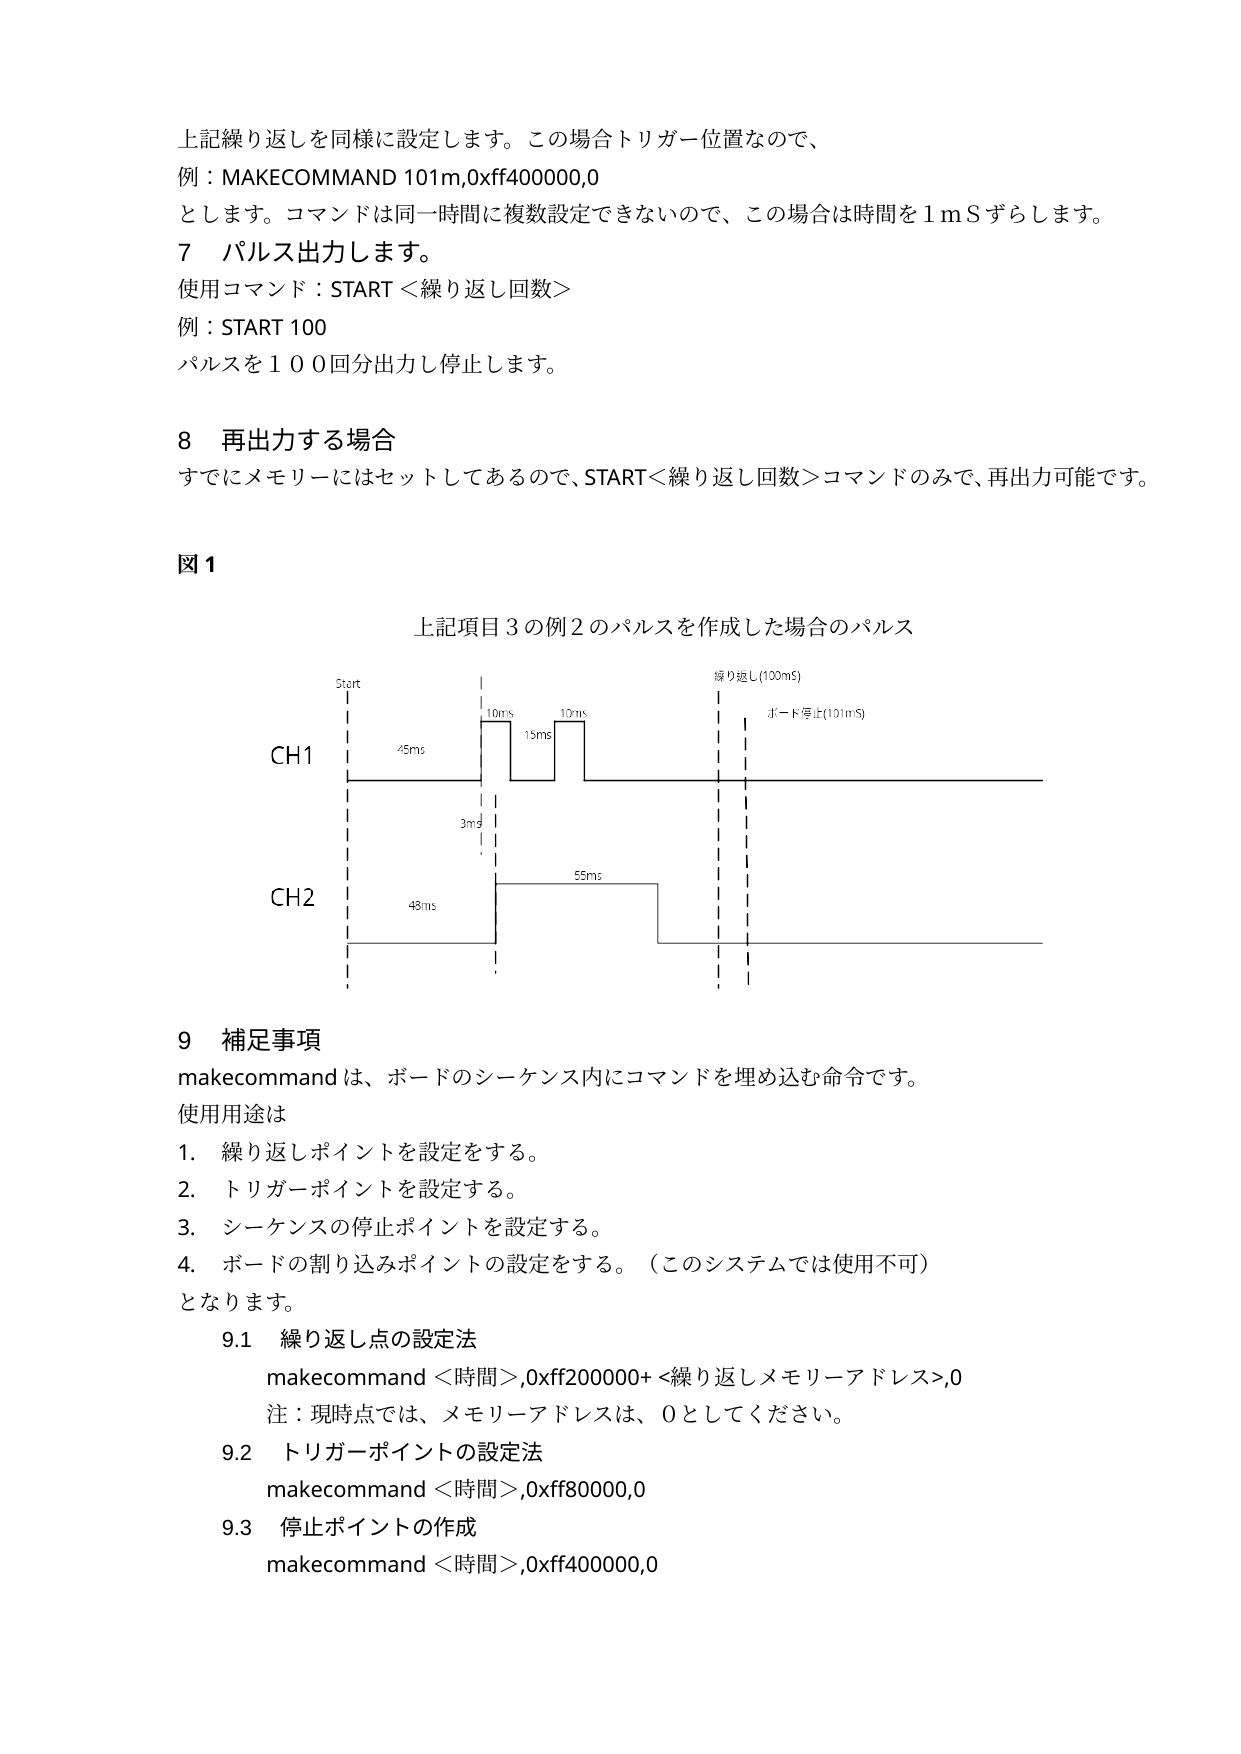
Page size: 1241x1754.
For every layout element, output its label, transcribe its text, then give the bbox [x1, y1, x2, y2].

subtitle トリガーポイントの設定法 [222, 1432, 1152, 1469]
subtitle 停止ポイントの作成 [222, 1507, 1152, 1544]
subtitle 繰り返し点の設定法 [222, 1319, 1152, 1357]
list ボードの割り込みポイントの設定をする。（このシステムでは使用不可） [177, 1244, 1152, 1282]
text makecommandは、ボードのシーケンス内にコマンドを埋め込む命令です。 [177, 1057, 1152, 1094]
list シーケンスの停止ポイントを設定する。 [177, 1207, 1152, 1244]
subtitle 再出力する場合 [177, 419, 1152, 457]
text makecommand ＜時間＞,0xff80000,0 [266, 1469, 1152, 1507]
text パルスを１００回分出力し停止します。 [177, 344, 1152, 382]
subtitle パルス出力します。 [177, 232, 1152, 269]
text makecommand ＜時間＞,0xff200000+ <繰り返しメモリーアドレス>,0 [266, 1357, 1152, 1394]
text すでにメモリーにはセットしてあるので、START＜繰り返し回数＞コマンドのみで、再出力可能です。 [177, 457, 1152, 494]
subtitle 補足事項 [177, 1019, 1152, 1057]
text 上記項目３の例２のパルスを作成した場合のパルス [177, 607, 1152, 644]
text makecommand ＜時間＞,0xff400000,0 [266, 1544, 1152, 1582]
text 使用コマンド：START ＜繰り返し回数＞ [177, 269, 1152, 307]
list 繰り返しポイントを設定をする。 [177, 1132, 1152, 1169]
text 上記繰り返しを同様に設定します。この場合トリガー位置なので、 [177, 119, 1152, 157]
text 図 1 [177, 544, 1152, 582]
text 使用用途は [177, 1094, 1152, 1132]
list トリガーポイントを設定する。 [177, 1169, 1152, 1207]
text 例：START 100 [177, 307, 1152, 344]
text とします。コマンドは同一時間に複数設定できないので、この場合は時間を１ｍＳずらします。 [177, 194, 1152, 232]
text となります。 [177, 1282, 1152, 1319]
text 例：MAKECOMMAND 101m,0xff400000,0 [177, 157, 1152, 194]
text 注：現時点では、メモリーアドレスは、０としてください。 [266, 1394, 1152, 1432]
